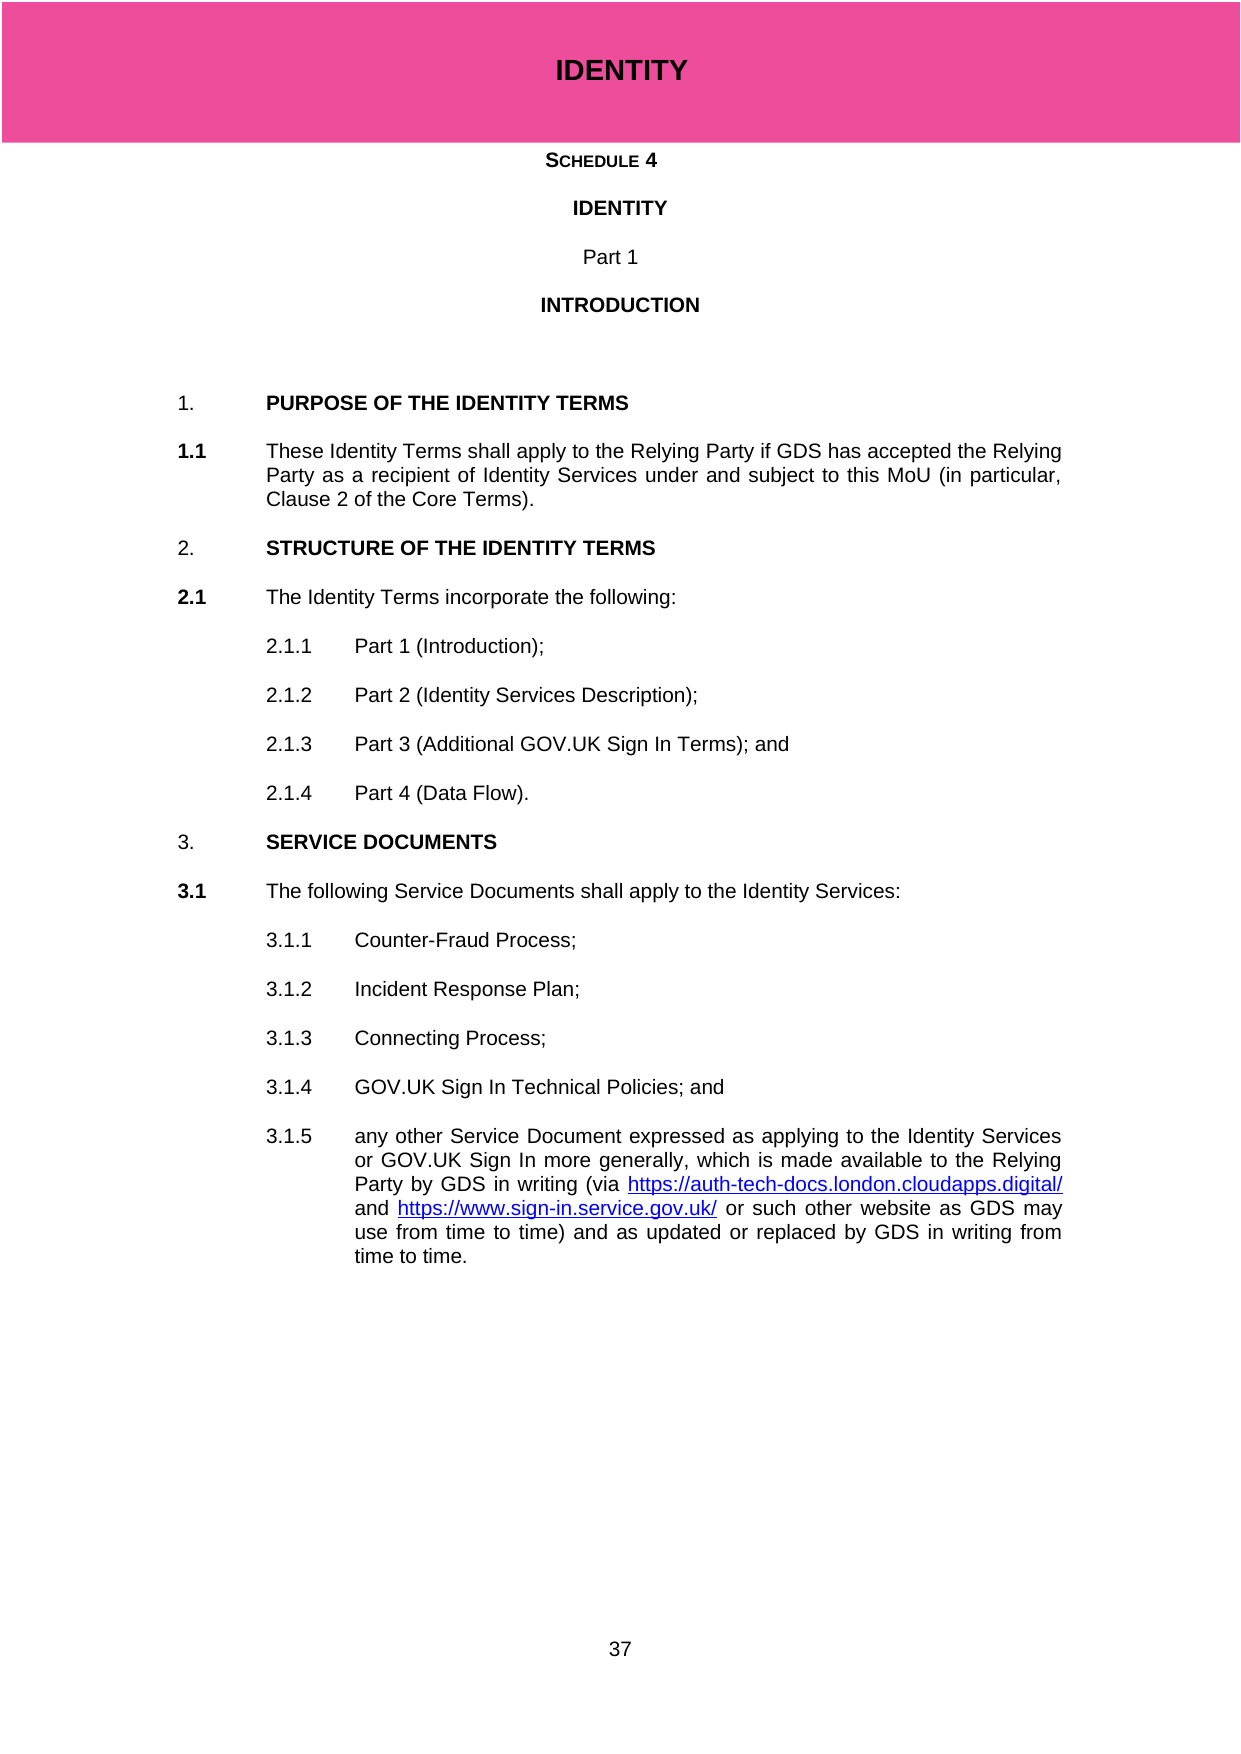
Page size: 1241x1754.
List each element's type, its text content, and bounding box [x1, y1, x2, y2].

list any other Service Document expressed as applying to the Identity Services or GOV.UK Sign In more generally, which is made available to the Relying Party by GDS in writing (via https://auth-tech-docs.london.cloudapps.digital/ and https://www.sign-in.service.gov.uk/ or such other website as GDS may use from time to time) and as updated or replaced by GDS in writing from time to time. [266, 1124, 1063, 1267]
list Part 3 (Additional GOV.UK Sign In Terms); and [266, 732, 1063, 756]
list The Identity Terms incorporate the following: [177, 585, 1063, 609]
subtitle PURPOSE OF THE IDENTITY TERMS [177, 390, 1063, 414]
subtitle INTRODUCTION [177, 244, 1063, 316]
list GOV.UK Sign In Technical Policies; and [266, 1075, 1063, 1099]
list The following Service Documents shall apply to the Identity Services: [177, 879, 1063, 903]
list These Identity Terms shall apply to the Relying Party if GDS has accepted the Relying Party as a recipient of Identity Services under and subject to this MoU (in particular, Clause 2 of the Core Terms). [177, 439, 1063, 511]
list Counter-Fraud Process; [266, 928, 1063, 952]
list Incident Response Plan; [266, 977, 1063, 1001]
list Part 2 (Identity Services Description); [266, 683, 1063, 707]
subtitle IDENTITY [177, 148, 1063, 219]
list Connecting Process; [266, 1026, 1063, 1050]
list Part 1 (Introduction); [266, 634, 1063, 658]
list Part 4 (Data Flow). [266, 781, 1063, 805]
subtitle SERVICE DOCUMENTS [177, 830, 1063, 854]
subtitle STRUCTURE OF THE IDENTITY TERMS [177, 536, 1063, 560]
